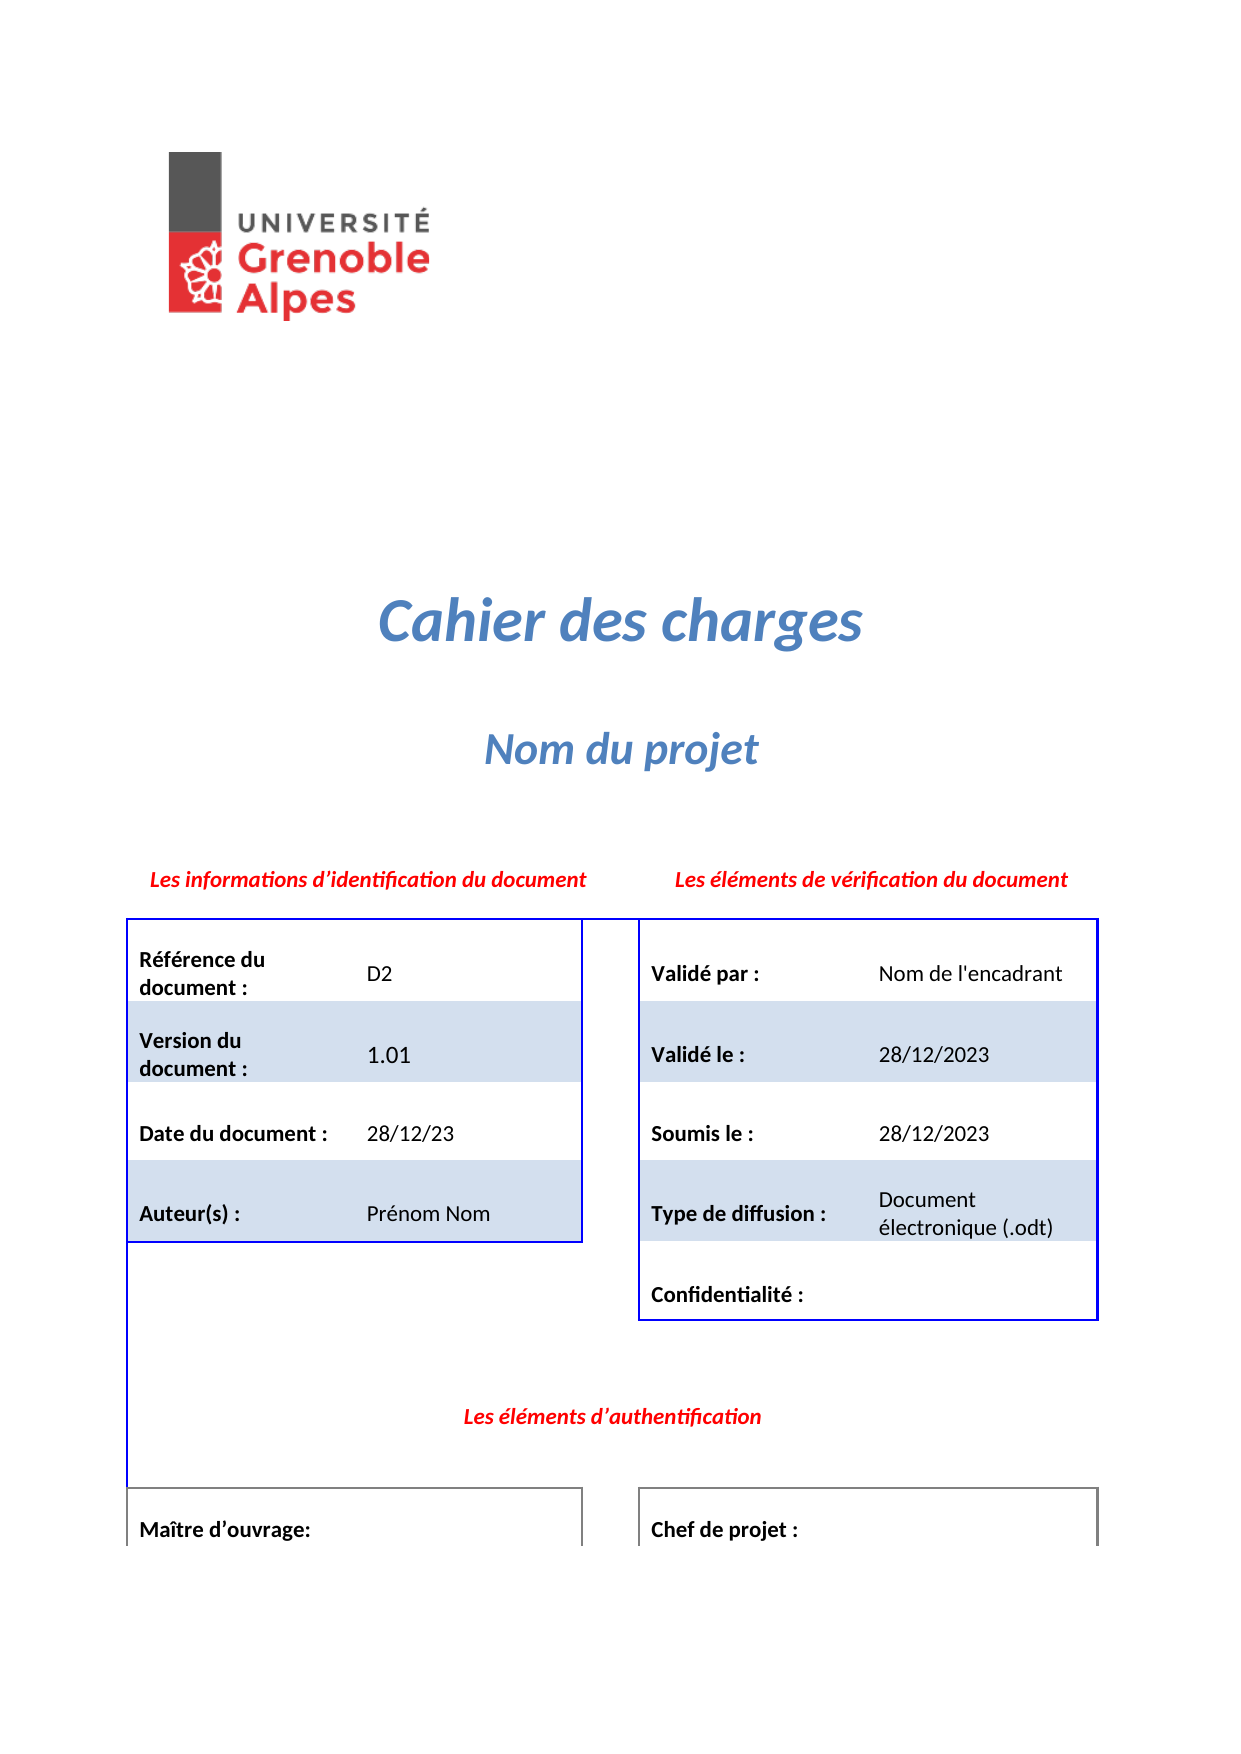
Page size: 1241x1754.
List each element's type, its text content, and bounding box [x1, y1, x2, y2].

subtitle Nom du projet [150, 720, 1092, 776]
table_cell [582, 1319, 639, 1374]
table_cell [866, 1241, 1096, 1319]
table_cell [354, 1319, 582, 1374]
table_cell [128, 1319, 354, 1374]
table_cell [354, 1489, 581, 1546]
table_cell 28/12/23 [354, 1082, 581, 1160]
table_cell [582, 1241, 638, 1319]
table_cell Date du document : [128, 1082, 354, 1160]
table_cell [354, 1434, 582, 1487]
table_cell [354, 1243, 582, 1319]
table_cell [866, 1489, 1096, 1546]
table_cell [639, 1321, 866, 1374]
table_cell [583, 1487, 638, 1546]
table_cell Confidentialité : [640, 1241, 866, 1319]
table_cell 1.01 [354, 1001, 581, 1082]
table_header [583, 920, 638, 1001]
table_cell [582, 1434, 639, 1487]
text Les informations d’identification du document Les éléments de vérification du document [150, 865, 1092, 893]
table_cell [866, 1434, 1097, 1487]
table_cell Maître d’ouvrage: [128, 1489, 354, 1546]
table_cell [583, 1160, 638, 1241]
table_cell Auteur(s) : [128, 1160, 354, 1241]
table_cell 28/12/2023 [866, 1001, 1096, 1082]
table_cell [128, 1243, 354, 1319]
title Cahier des charges [150, 581, 1092, 657]
table_header D2 [354, 920, 581, 1001]
table_cell [866, 1321, 1097, 1374]
table_cell Les éléments d’authentification [128, 1375, 1097, 1433]
table_cell Validé le : [640, 1001, 866, 1082]
table_cell [583, 1001, 638, 1082]
table_header Nom de l'encadrant [866, 920, 1096, 1001]
table_header Référence du document : [128, 920, 354, 1001]
table_cell Document électronique (.odt) [866, 1160, 1096, 1241]
table_cell Version du document : [128, 1001, 354, 1082]
table_cell Soumis le : [640, 1082, 866, 1160]
table_cell [639, 1434, 866, 1487]
table_cell [583, 1082, 638, 1160]
table_cell Prénom Nom [354, 1160, 581, 1241]
table_cell Chef de projet : [640, 1489, 866, 1546]
table_header Validé par : [640, 920, 866, 1001]
table_cell [128, 1434, 354, 1487]
table_cell 28/12/2023 [866, 1082, 1096, 1160]
table_cell Type de diffusion : [640, 1160, 866, 1241]
picture [168, 152, 430, 321]
